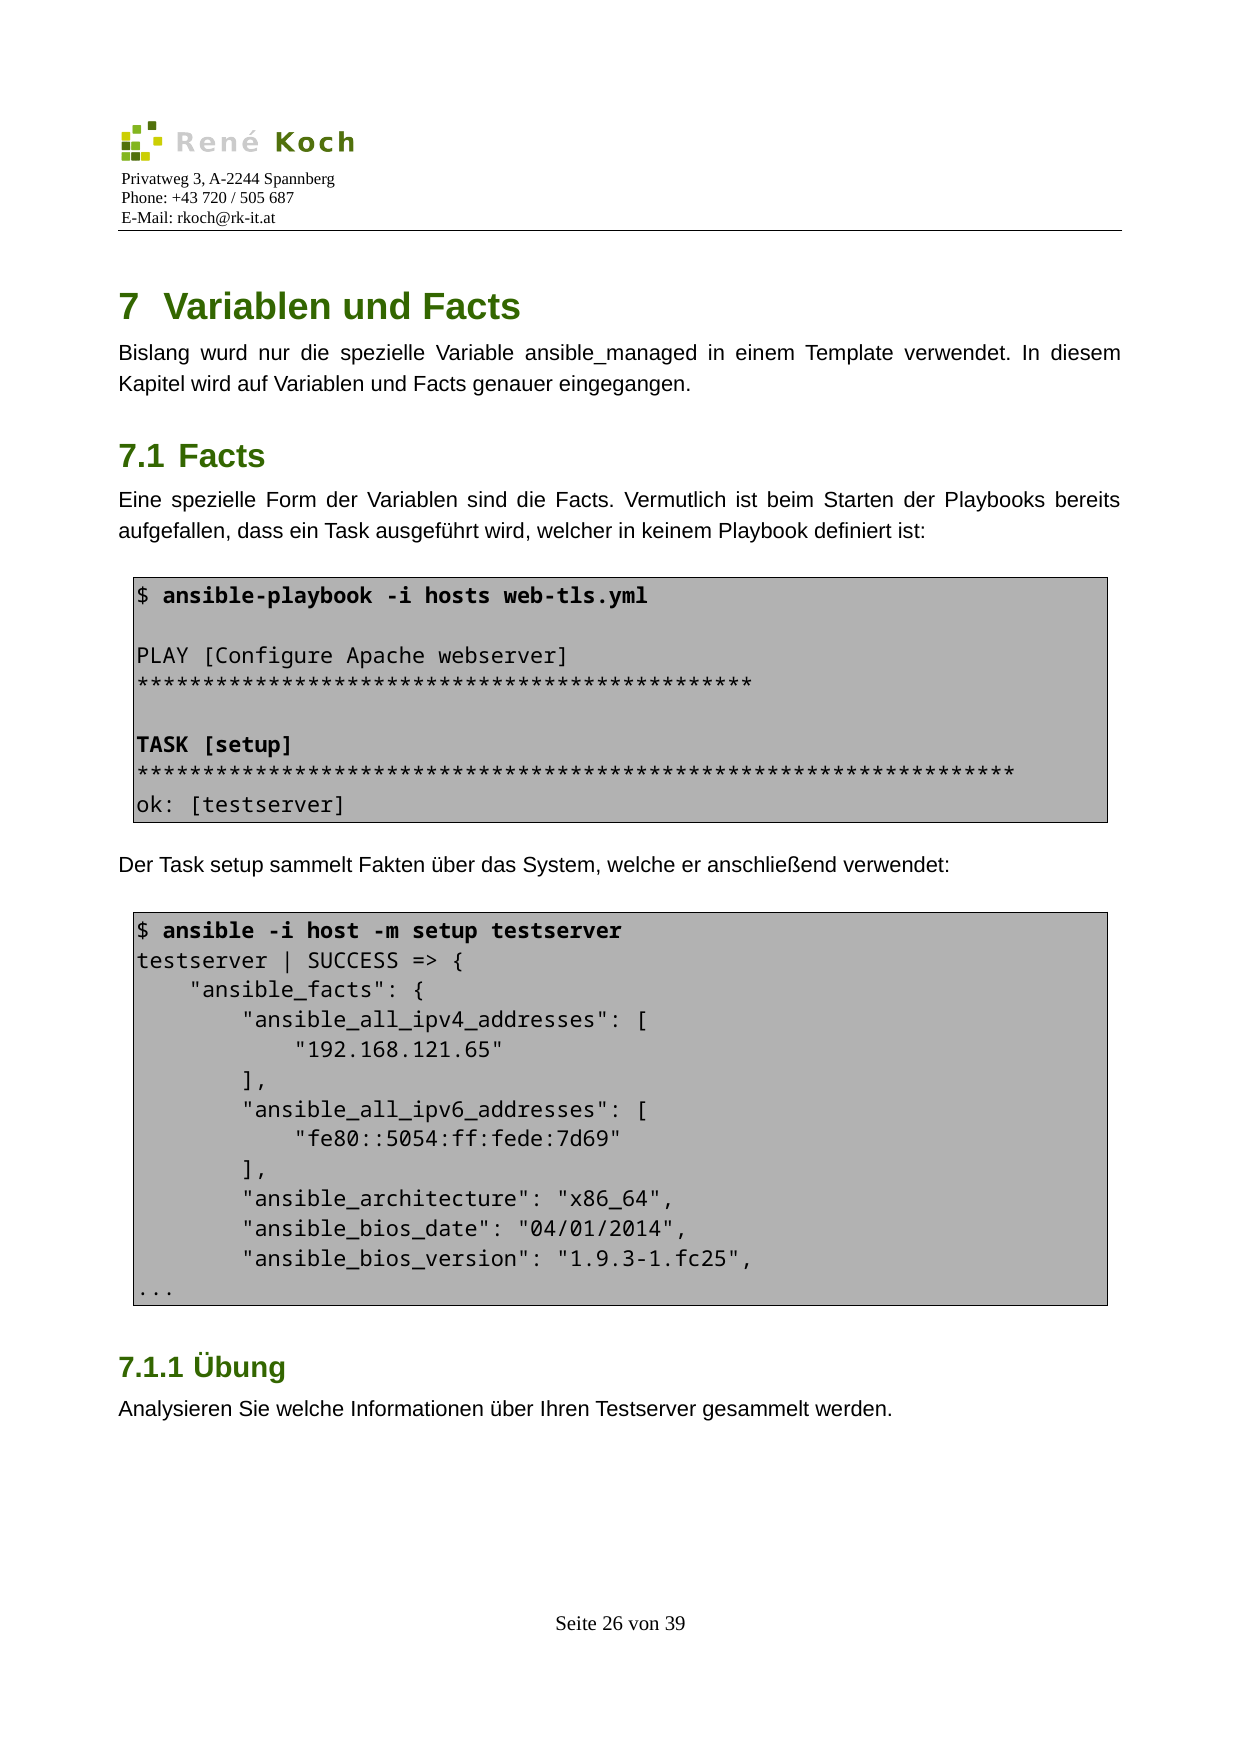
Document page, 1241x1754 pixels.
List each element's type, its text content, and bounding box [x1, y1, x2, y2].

text $ ansible -i host -m setup testserver [134, 913, 1107, 941]
text TASK [setup] ******************************************************************* [134, 726, 1107, 786]
text Der Task setup sammelt Fakten über das System, welche er anschließend verwendet: [118, 852, 1122, 877]
text ok: [testserver] [134, 786, 1107, 822]
text ], [134, 1150, 1107, 1180]
text Eine spezielle Form der Variablen sind die Facts. Vermutlich ist beim Starten der Playbooks bereits aufgefallen, dass ein Task ausgeführt wird, welcher in keinem Playbook definiert ist: [118, 487, 1122, 543]
text PLAY [Configure Apache webserver] *********************************************** [134, 637, 1107, 696]
text "ansible_facts": { [134, 971, 1107, 1001]
text "ansible_all_ipv6_addresses": [ [134, 1090, 1107, 1120]
subtitle Variablen und Facts [118, 284, 1122, 328]
text "ansible_bios_version": "1.9.3-1.fc25", [134, 1239, 1107, 1269]
text "192.168.121.65" [134, 1031, 1107, 1061]
picture [121, 121, 354, 161]
text "ansible_bios_date": "04/01/2014", [134, 1209, 1107, 1239]
text testserver | SUCCESS => { [134, 941, 1107, 971]
text "fe80::5054:ff:fede:7d69" [134, 1120, 1107, 1150]
text Bislang wurd nur die spezielle Variable ansible_managed in einem Template verwendet. In diesem Kapitel wird auf Variablen und Facts genauer eingegangen. [118, 340, 1122, 396]
text Analysieren Sie welche Informationen über Ihren Testserver gesammelt werden. [118, 1396, 1122, 1421]
subtitle Facts [118, 436, 1122, 475]
text "ansible_all_ipv4_addresses": [ [134, 1001, 1107, 1031]
text ], [134, 1061, 1107, 1090]
subtitle Übung [118, 1350, 1122, 1383]
text "ansible_architecture": "x86_64", [134, 1180, 1107, 1209]
text ... [134, 1269, 1107, 1305]
text $ ansible-playbook -i hosts web-tls.yml [134, 578, 1107, 607]
